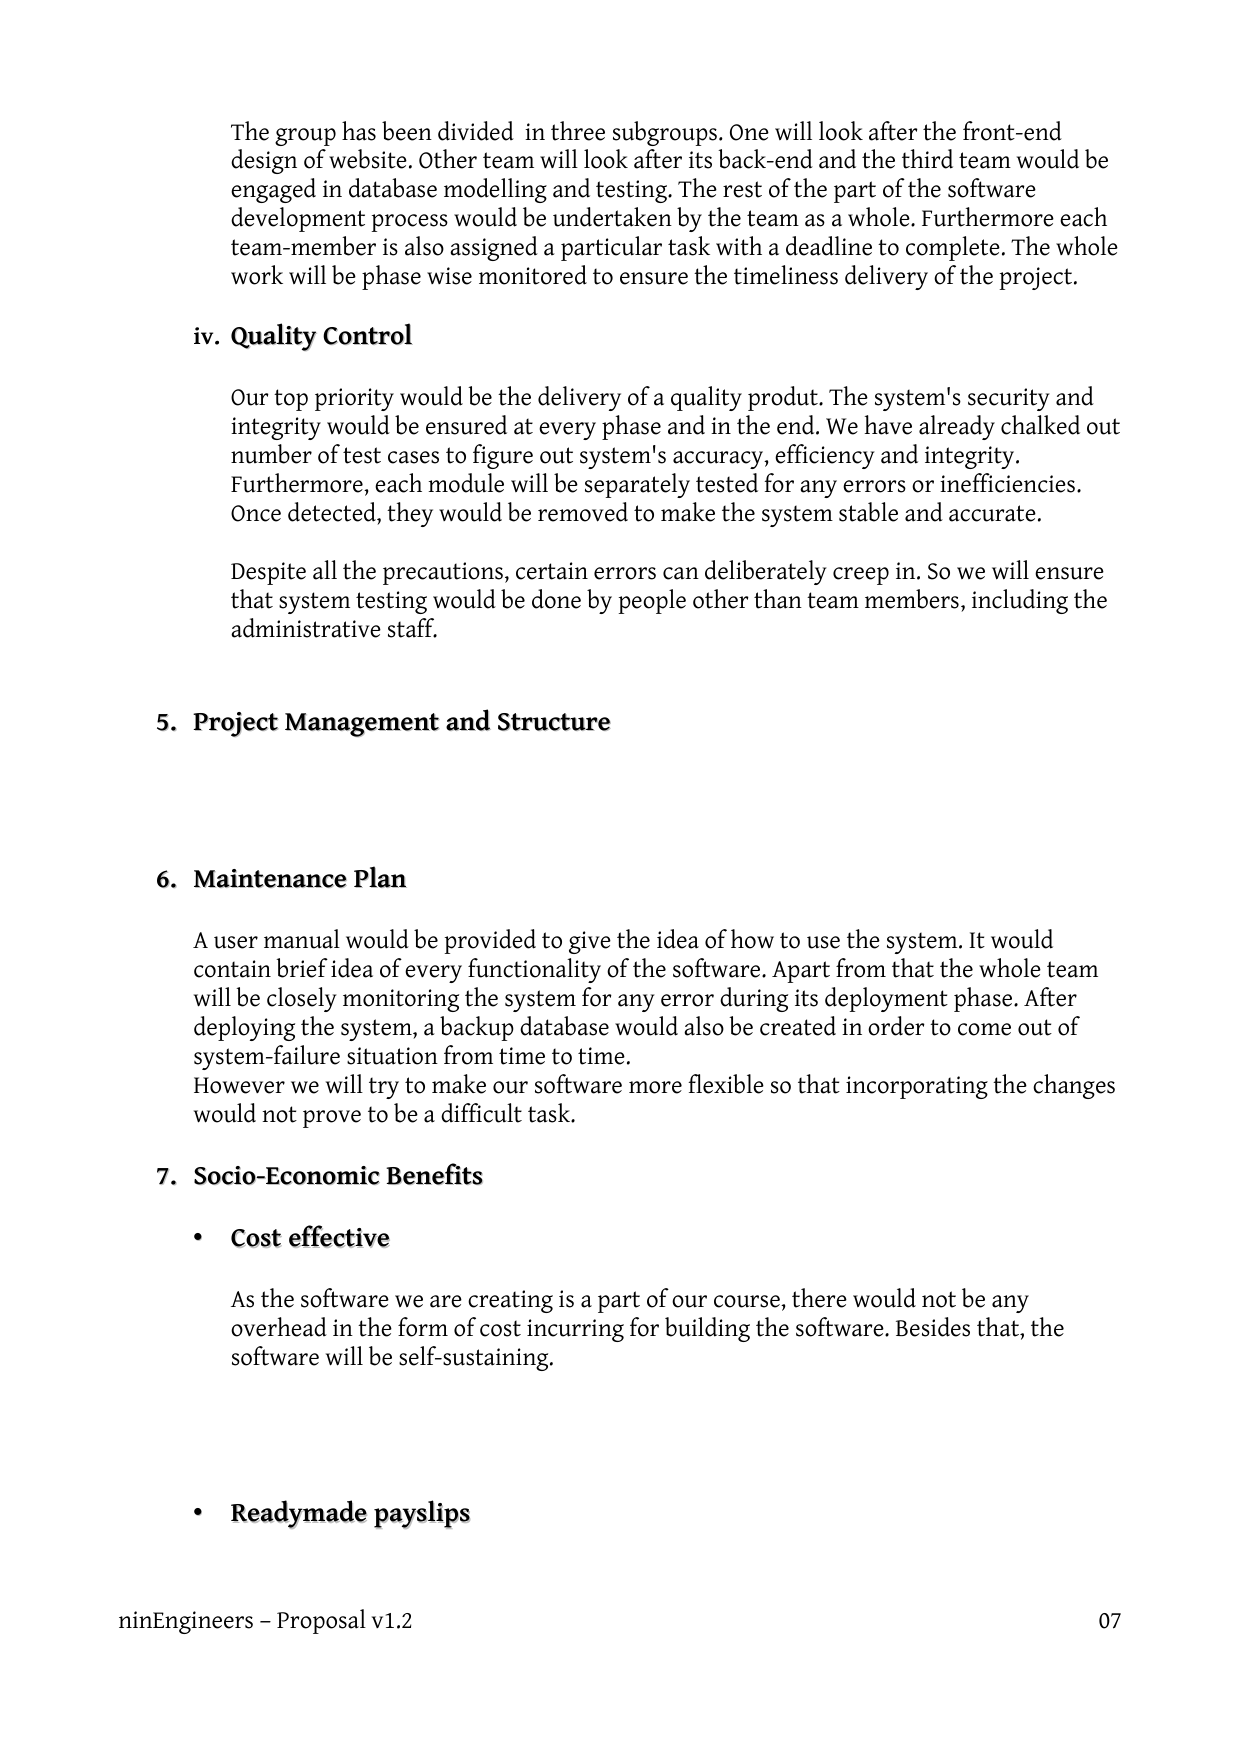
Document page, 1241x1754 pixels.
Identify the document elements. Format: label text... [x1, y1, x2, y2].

list Cost effective As the software we are creating is a part of our course, there would not be any overhead in the form of cost incurring for building the software. Besides that, the software will be self-sustaining. [193, 1223, 1122, 1498]
list Maintenance Plan A user manual would be provided to give the idea of how to use the system. It would contain brief idea of every functionality of the software. Apart from that the whole team will be closely monitoring the system for any error during its deployment phase. After deploying the system, a backup database would also be created in order to come out of system-failure situation from time to time. However we will try to make our software more flexible so that incorporating the changes would not prove to be a difficult task. [156, 864, 1122, 1160]
list Socio-Economic Benefits [156, 1160, 1122, 1223]
list Readymade payslips [193, 1498, 1122, 1561]
list Quality Control Our top priority would be the delivery of a quality produt. The system's security and integrity would be ensured at every phase and in the end. We have already chalked out number of test cases to figure out system's accuracy, efficiency and integrity. Furthermore, each module will be separately tested for any errors or inefficiencies. Once detected, they would be removed to make the system stable and accurate. Despite all the precautions, certain errors can deliberately creep in. So we will ensure that system testing would be done by people other than team members, including the administrative staff. [193, 321, 1122, 644]
list The group has been divided in three subgroups. One will look after the front-end design of website. Other team will look after its back-end and the third team would be engaged in database modelling and testing. The rest of the part of the software development process would be undertaken by the team as a whole. Furthermore each team-member is also assigned a particular task with a deadline to complete. The whole work will be phase wise monitored to ensure the timeliness delivery of the project. [193, 118, 1122, 321]
list Project Management and Structure [156, 707, 1122, 864]
